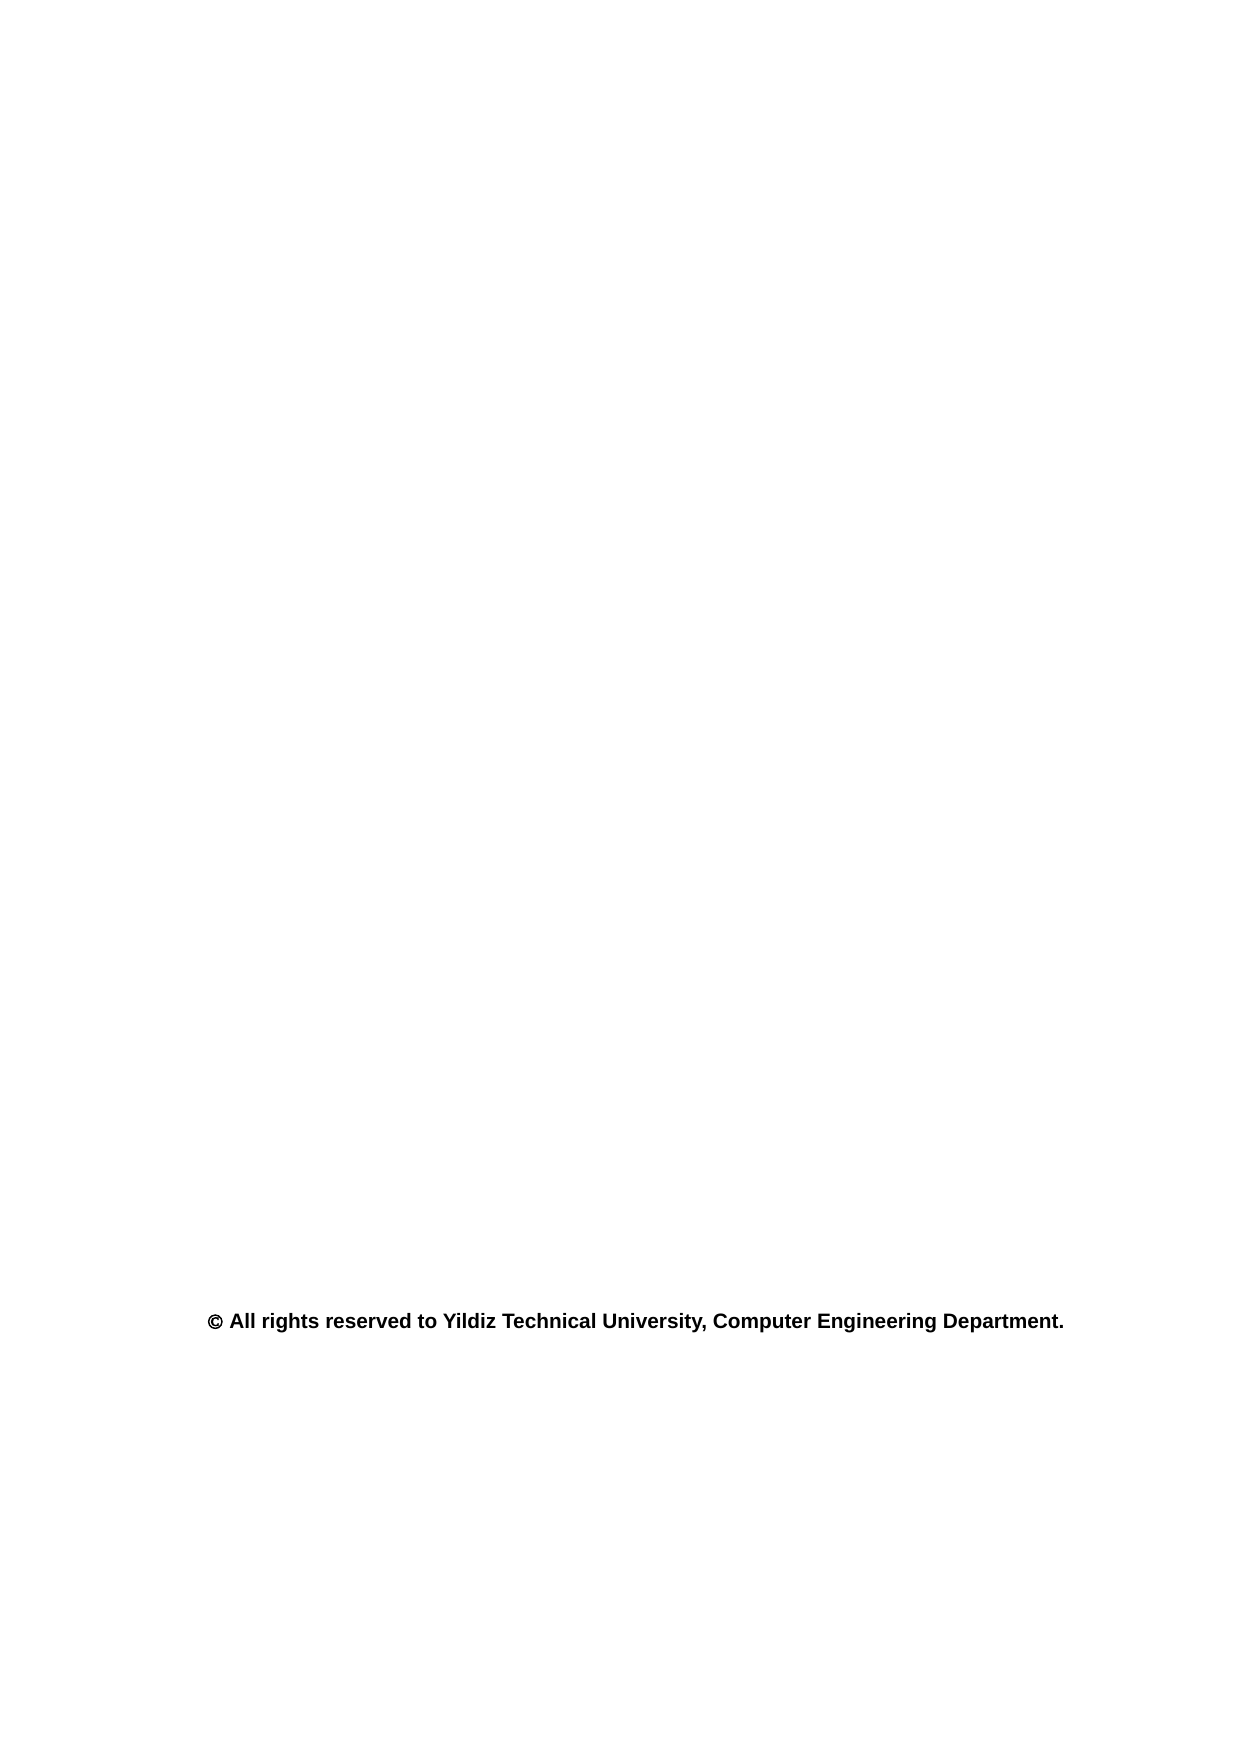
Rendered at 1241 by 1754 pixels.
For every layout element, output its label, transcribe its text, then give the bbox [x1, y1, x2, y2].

text  All rights reserved to Yildiz Technical University, Computer Engineering Department. [207, 1309, 1092, 1333]
